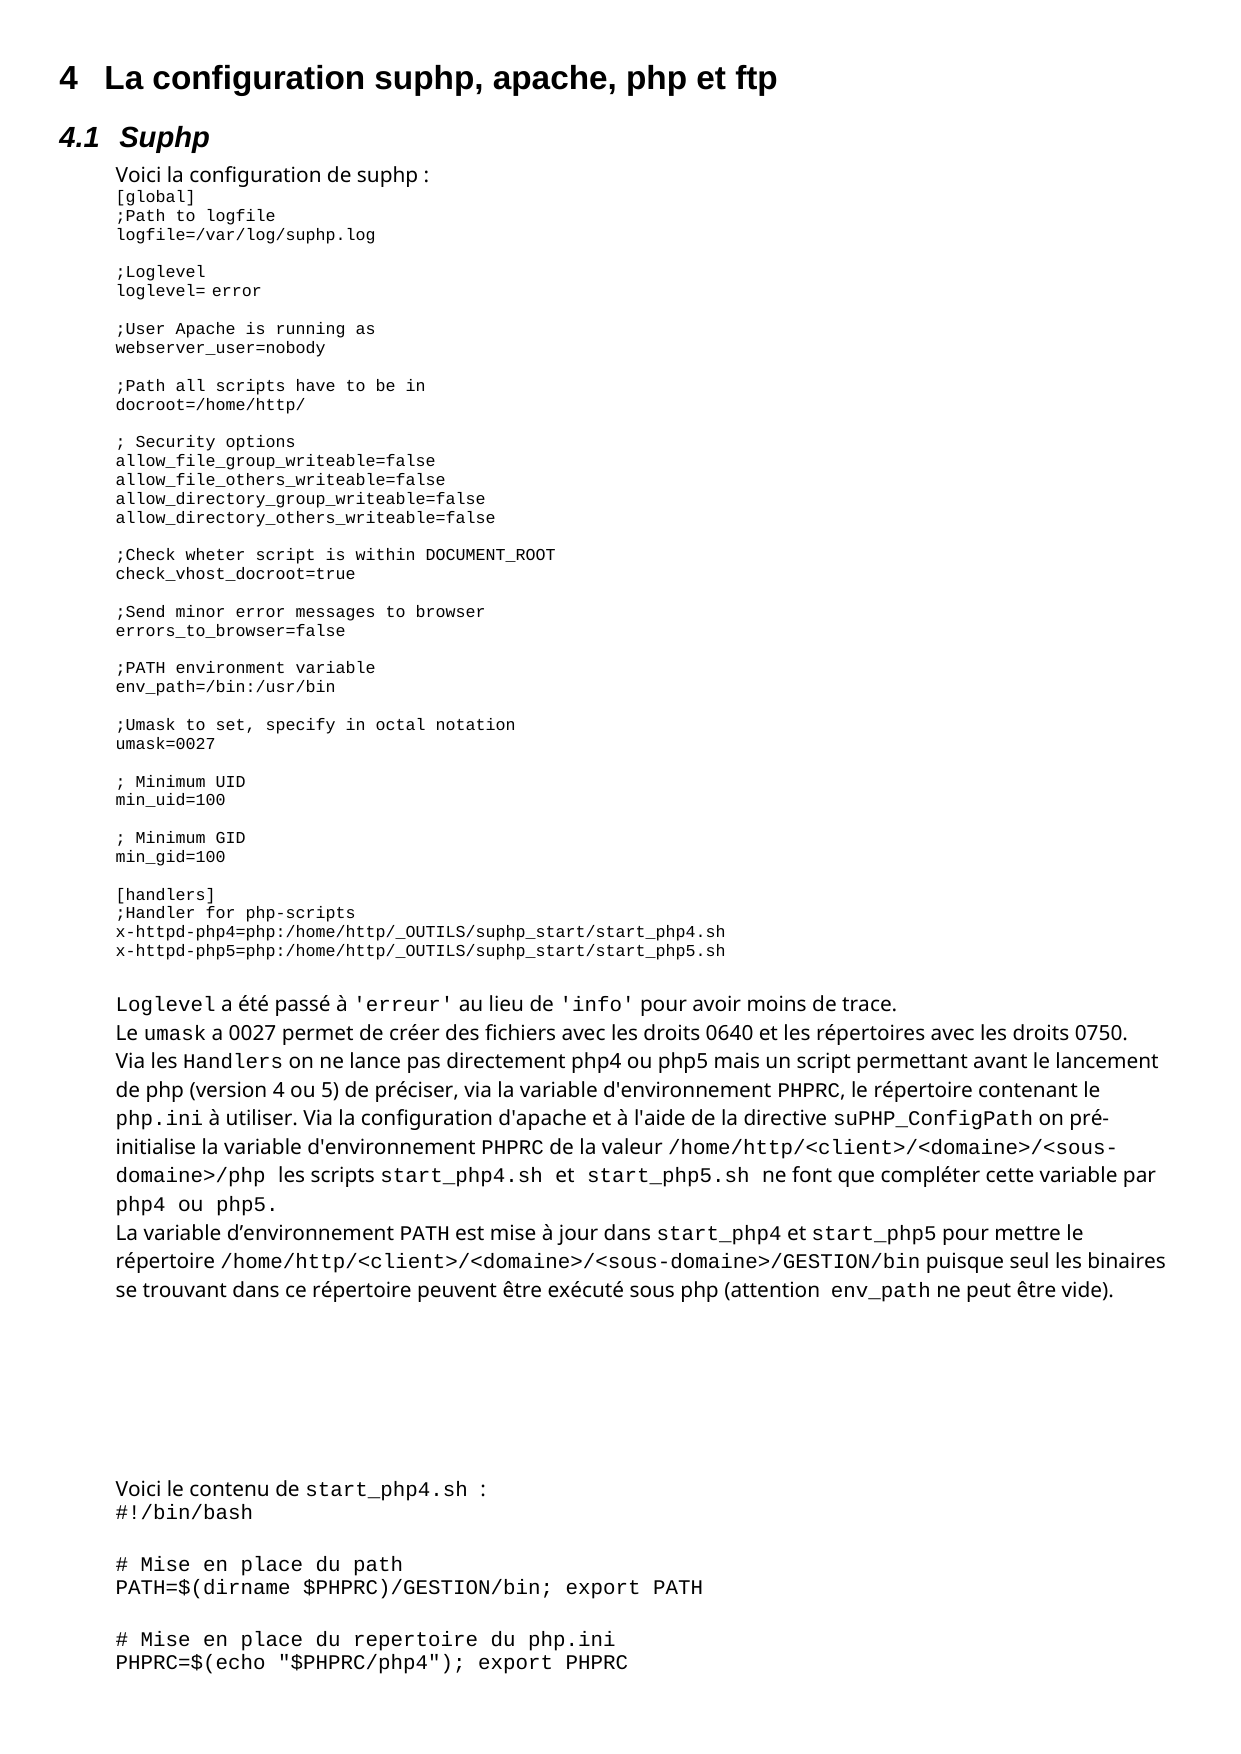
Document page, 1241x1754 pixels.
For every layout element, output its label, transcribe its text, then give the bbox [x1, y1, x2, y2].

text PHPRC=$(echo "$PHPRC/php4"); export PHPRC [115, 1652, 1181, 1676]
text allow_directory_others_writeable=false [115, 509, 1181, 528]
text ;Path to logfile [115, 207, 1181, 226]
text allow_directory_group_writeable=false [115, 490, 1181, 509]
text min_uid=100 [115, 792, 1181, 811]
text [global] [115, 189, 1181, 207]
text env_path=/bin:/usr/bin [115, 679, 1181, 698]
text ; Security options [115, 434, 1181, 453]
text x-httpd-php5=php:/home/http/_OUTILS/suphp_start/start_php5.sh [115, 943, 1181, 962]
text ; Minimum GID [115, 830, 1181, 848]
text ;Loglevel [115, 264, 1181, 283]
subtitle Suphp [59, 121, 1181, 154]
text docroot=/home/http/ [115, 396, 1181, 415]
text ; Minimum UID [115, 773, 1181, 792]
text # Mise en place du path [115, 1553, 1181, 1577]
text loglevel= error [115, 283, 1181, 302]
text PATH=$(dirname $PHPRC)/GESTION/bin; export PATH [115, 1577, 1181, 1601]
text check_vhost_docroot=true [115, 566, 1181, 584]
text Le umask a 0027 permet de créer des fichiers avec les droits 0640 et les répertoires avec les droits 0750. [115, 1018, 1181, 1046]
text ;Send minor error messages to browser [115, 603, 1181, 622]
text logfile=/var/log/suphp.log [115, 226, 1181, 245]
text ;User Apache is running as [115, 321, 1181, 339]
text allow_file_others_writeable=false [115, 471, 1181, 490]
text errors_to_browser=false [115, 622, 1181, 641]
text Via les Handlers on ne lance pas directement php4 ou php5 mais un script permettant avant le lancement de php (version 4 ou 5) de préciser, via la variable d'environnement PHPRC, le répertoire contenant le php.ini à utiliser. Via la configuration d'apache et à l'aide de la directive suPHP_ConfigPath on pré-initialise la variable d'environnement PHPRC de la valeur /home/http/<client>/<domaine>/<sous-domaine>/php les scripts start_php4.sh et start_php5.sh ne font que compléter cette variable par php4 ou php5. [115, 1046, 1181, 1218]
text ;Path all scripts have to be in [115, 377, 1181, 396]
text min_gid=100 [115, 848, 1181, 867]
subtitle La configuration suphp, apache, php et ftp [59, 59, 1181, 96]
text webserver_user=nobody [115, 339, 1181, 358]
text Voici la configuration de suphp : [115, 160, 1181, 189]
text x-httpd-php4=php:/home/http/_OUTILS/suphp_start/start_php4.sh [115, 924, 1181, 943]
text Voici le contenu de start_php4.sh : [115, 1474, 1181, 1502]
text ;Check wheter script is within DOCUMENT_ROOT [115, 547, 1181, 566]
text umask=0027 [115, 735, 1181, 754]
text ;Handler for php-scripts [115, 905, 1181, 924]
text ;Umask to set, specify in octal notation [115, 717, 1181, 735]
text ;PATH environment variable [115, 660, 1181, 679]
text # Mise en place du repertoire du php.ini [115, 1628, 1181, 1652]
text La variable d’environnement PATH est mise à jour dans start_php4 et start_php5 pour mettre le répertoire /home/http/<client>/<domaine>/<sous-domaine>/GESTION/bin puisque seul les binaires se trouvant dans ce répertoire peuvent être exécuté sous php (attention env_path ne peut être vide). [115, 1218, 1181, 1303]
text [handlers] [115, 886, 1181, 905]
text allow_file_group_writeable=false [115, 453, 1181, 471]
text Loglevel a été passé à 'erreur' au lieu de 'info' pour avoir moins de trace. [115, 989, 1181, 1018]
text #!/bin/bash [115, 1502, 1181, 1526]
